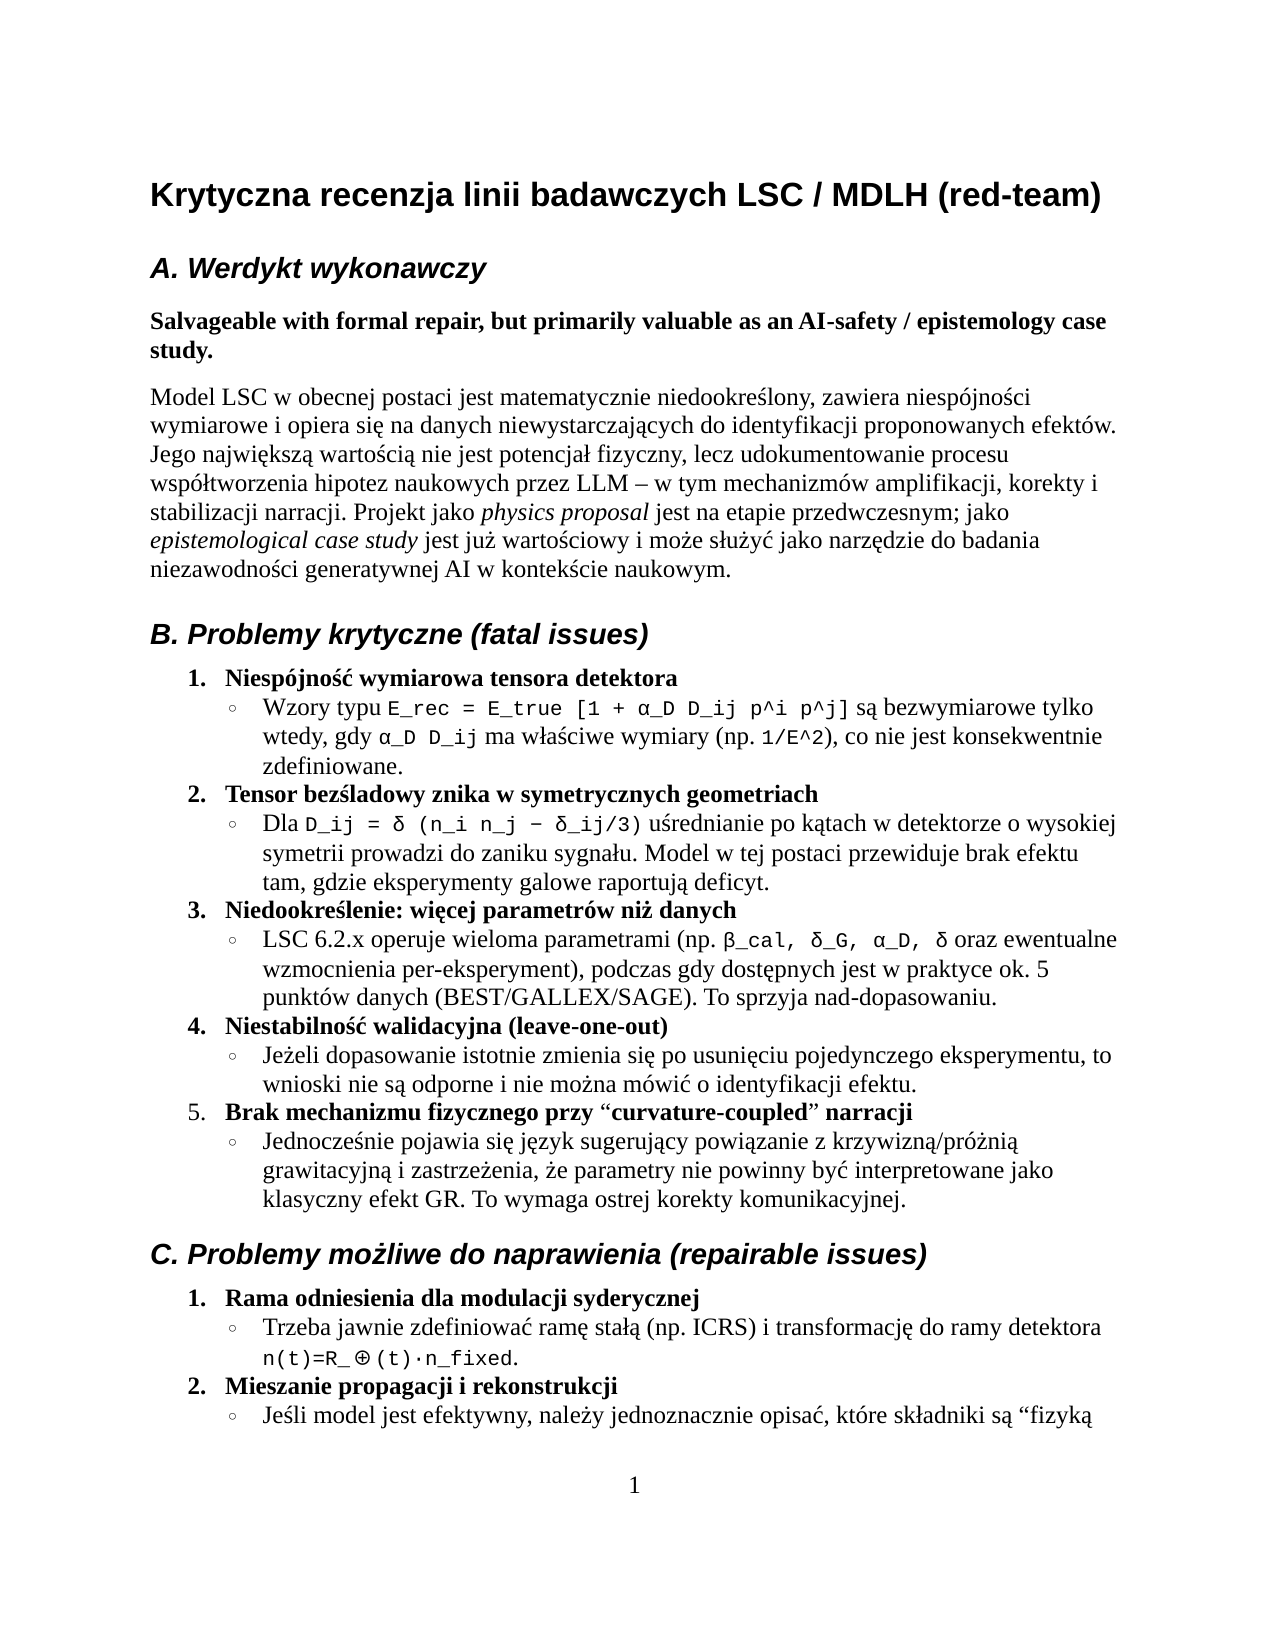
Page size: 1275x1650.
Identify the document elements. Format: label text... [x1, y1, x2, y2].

subtitle Krytyczna recenzja linii badawczych LSC / MDLH (red-team) [150, 175, 1125, 214]
list Jeśli model jest efektywny, należy jednoznacznie opisać, które składniki są “fizyką [225, 1400, 1125, 1429]
subtitle B. Problemy krytyczne (fatal issues) [150, 617, 1125, 650]
list Jednocześnie pojawia się język sugerujący powiązanie z krzywizną/próżnią grawitacyjną i zastrzeżenia, że parametry nie powinny być interpretowane jako klasyczny efekt GR. To wymaga ostrej korekty komunikacyjnej. [225, 1126, 1125, 1212]
subtitle A. Werdykt wykonawczy [150, 251, 1125, 285]
list Niedookreślenie: więcej parametrów niż danych [187, 895, 1125, 924]
list Rama odniesienia dla modulacji syderycznej [187, 1283, 1125, 1312]
list Brak mechanizmu fizycznego przy “curvature‑coupled” narracji [187, 1097, 1125, 1126]
text Model LSC w obecnej postaci jest matematycznie niedookreślony, zawiera niespójności wymiarowe i opiera się na danych niewystarczających do identyfikacji proponowanych efektów. Jego największą wartością nie jest potencjał fizyczny, lecz udokumentowanie procesu współtworzenia hipotez naukowych przez LLM – w tym mechanizmów amplifikacji, korekty i stabilizacji narracji. Projekt jako physics proposal jest na etapie przedwczesnym; jako epistemological case study jest już wartościowy i może służyć jako narzędzie do badania niezawodności generatywnej AI w kontekście naukowym. [150, 382, 1125, 583]
list Wzory typu E_rec = E_true [1 + α_D D_ij p^i p^j] są bezwymiarowe tylko wtedy, gdy α_D D_ij ma właściwe wymiary (np. 1/E^2), co nie jest konsekwentnie zdefiniowane. [225, 692, 1125, 779]
list Trzeba jawnie zdefiniować ramę stałą (np. ICRS) i transformację do ramy detektora n(t)=R_⊕(t)·n_fixed. [225, 1312, 1125, 1371]
list Dla D_ij = δ (n_i n_j − δ_ij/3) uśrednianie po kątach w detektorze o wysokiej symetrii prowadzi do zaniku sygnału. Model w tej postaci przewiduje brak efektu tam, gdzie eksperymenty galowe raportują deficyt. [225, 808, 1125, 895]
text Salvageable with formal repair, but primarily valuable as an AI‑safety / epistemology case study. [150, 306, 1125, 364]
list Mieszanie propagacji i rekonstrukcji [187, 1371, 1125, 1400]
list Jeżeli dopasowanie istotnie zmienia się po usunięciu pojedynczego eksperymentu, to wnioski nie są odporne i nie można mówić o identyfikacji efektu. [225, 1040, 1125, 1097]
list Niespójność wymiarowa tensora detektora [187, 663, 1125, 692]
subtitle C. Problemy możliwe do naprawienia (repairable issues) [150, 1237, 1125, 1271]
list Niestabilność walidacyjna (leave‑one‑out) [187, 1011, 1125, 1040]
list LSC 6.2.x operuje wieloma parametrami (np. β_cal, δ_G, α_D, δ oraz ewentualne wzmocnienia per‑eksperyment), podczas gdy dostępnych jest w praktyce ok. 5 punktów danych (BEST/GALLEX/SAGE). To sprzyja nad‑dopasowaniu. [225, 924, 1125, 1011]
list Tensor bezśladowy znika w symetrycznych geometriach [187, 779, 1125, 808]
